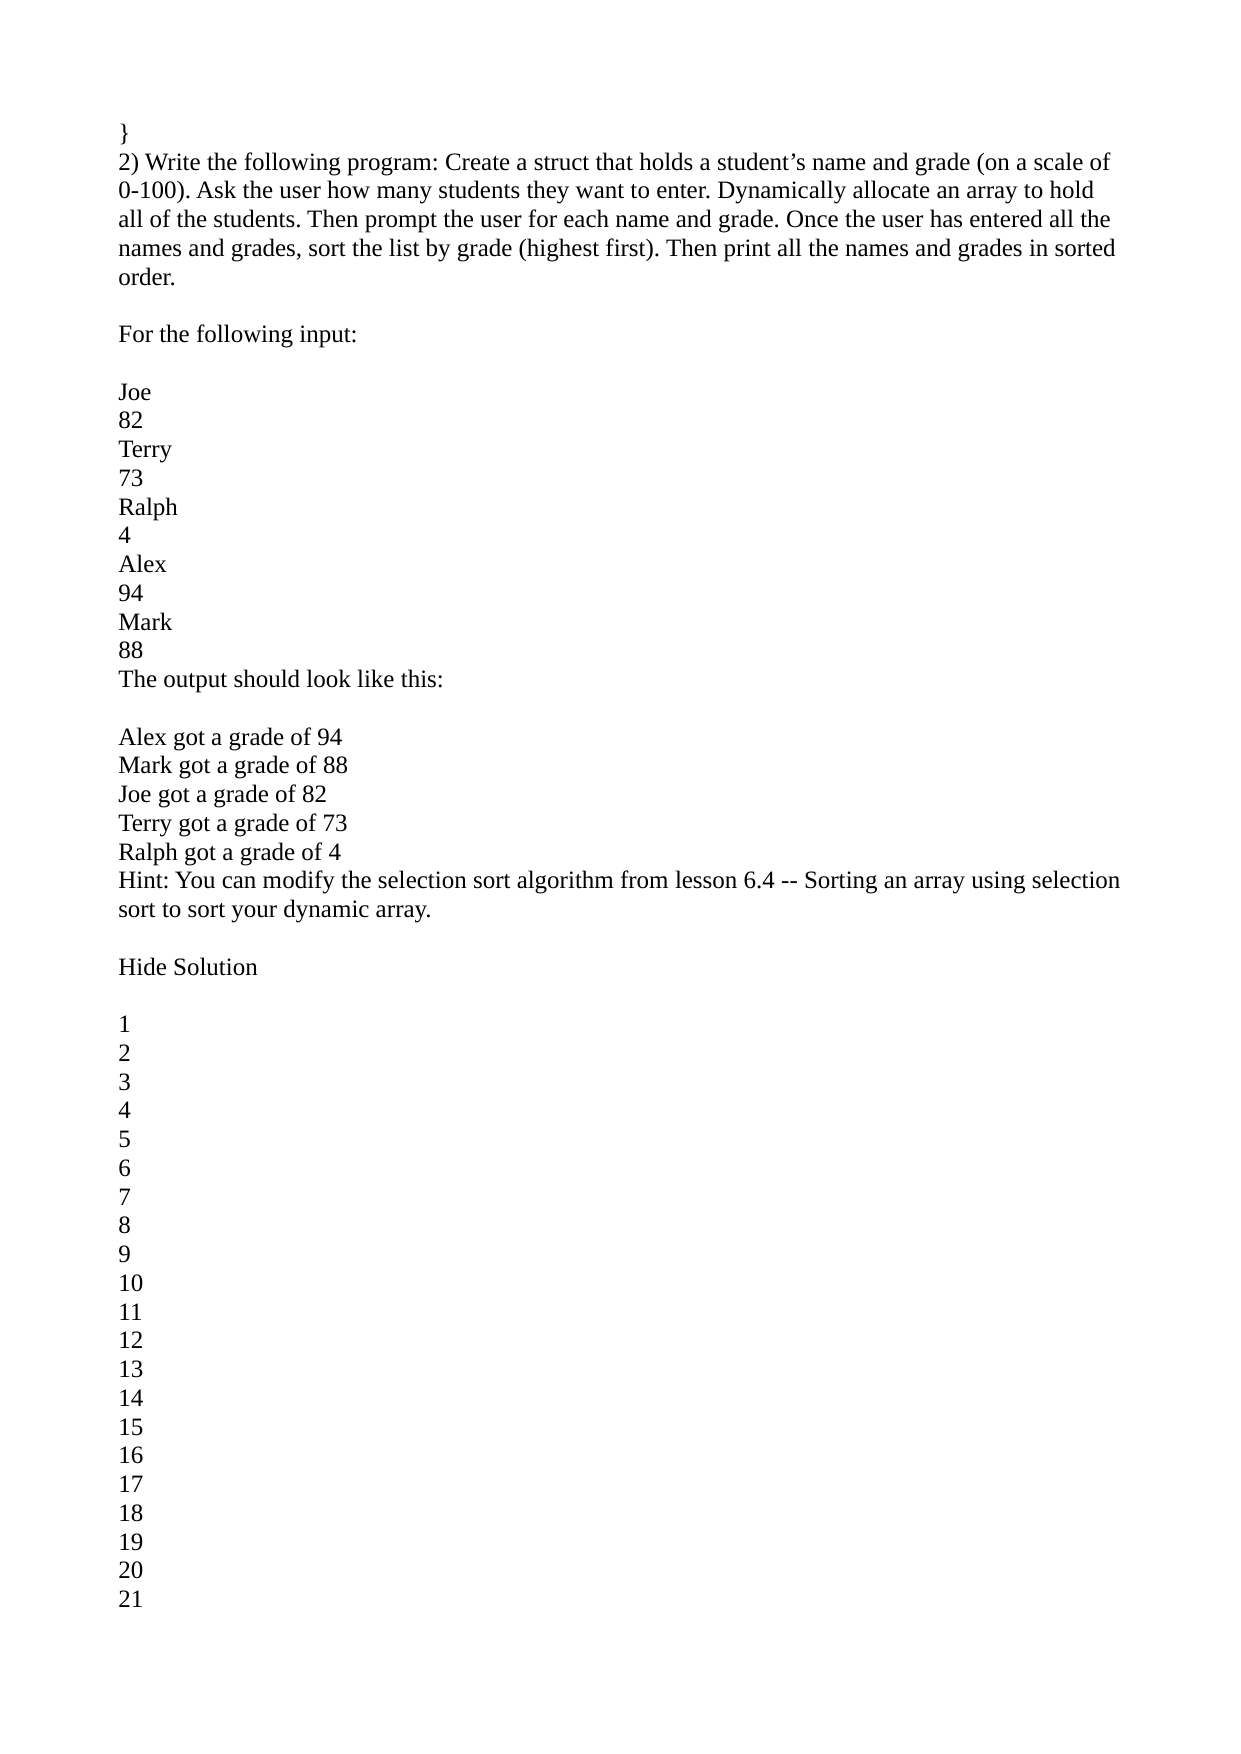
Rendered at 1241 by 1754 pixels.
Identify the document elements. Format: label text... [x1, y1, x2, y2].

text 11 [118, 1297, 1122, 1326]
text 21 [118, 1584, 1122, 1613]
text 18 [118, 1498, 1122, 1527]
text Mark [118, 607, 1122, 636]
text 9 [118, 1239, 1122, 1268]
text 94 [118, 578, 1122, 607]
text The output should look like this: [118, 664, 1122, 693]
text 17 [118, 1469, 1122, 1498]
text 8 [118, 1211, 1122, 1239]
text 1 [118, 1009, 1122, 1038]
text Ralph got a grade of 4 [118, 837, 1122, 866]
text Hint: You can modify the selection sort algorithm from lesson 6.4 -- Sorting an array using selection sort to sort your dynamic array. [118, 866, 1122, 923]
text Alex got a grade of 94 [118, 722, 1122, 751]
text 16 [118, 1441, 1122, 1469]
text Terry [118, 434, 1122, 463]
text 15 [118, 1412, 1122, 1441]
text Ralph [118, 492, 1122, 521]
text 12 [118, 1326, 1122, 1354]
text Alex [118, 549, 1122, 578]
text Joe got a grade of 82 [118, 779, 1122, 808]
text 14 [118, 1383, 1122, 1412]
text 2) Write the following program: Create a struct that holds a student’s name and grade (on a scale of 0-100). Ask the user how many students they want to enter. Dynamically allocate an array to hold all of the students. Then prompt the user for each name and grade. Once the user has entered all the names and grades, sort the list by grade (highest first). Then print all the names and grades in sorted order. [118, 147, 1122, 291]
text Joe [118, 377, 1122, 406]
text } [118, 118, 1122, 147]
text 13 [118, 1354, 1122, 1383]
text 3 [118, 1067, 1122, 1096]
text 7 [118, 1182, 1122, 1211]
text 2 [118, 1038, 1122, 1067]
text 88 [118, 636, 1122, 664]
text 82 [118, 406, 1122, 434]
text Mark got a grade of 88 [118, 751, 1122, 779]
text Terry got a grade of 73 [118, 808, 1122, 837]
text 10 [118, 1268, 1122, 1297]
text 6 [118, 1153, 1122, 1182]
text 4 [118, 521, 1122, 549]
text 20 [118, 1556, 1122, 1584]
text 73 [118, 463, 1122, 492]
text 4 [118, 1096, 1122, 1124]
text 19 [118, 1527, 1122, 1556]
text 5 [118, 1124, 1122, 1153]
text For the following input: [118, 319, 1122, 348]
text Hide Solution [118, 952, 1122, 981]
